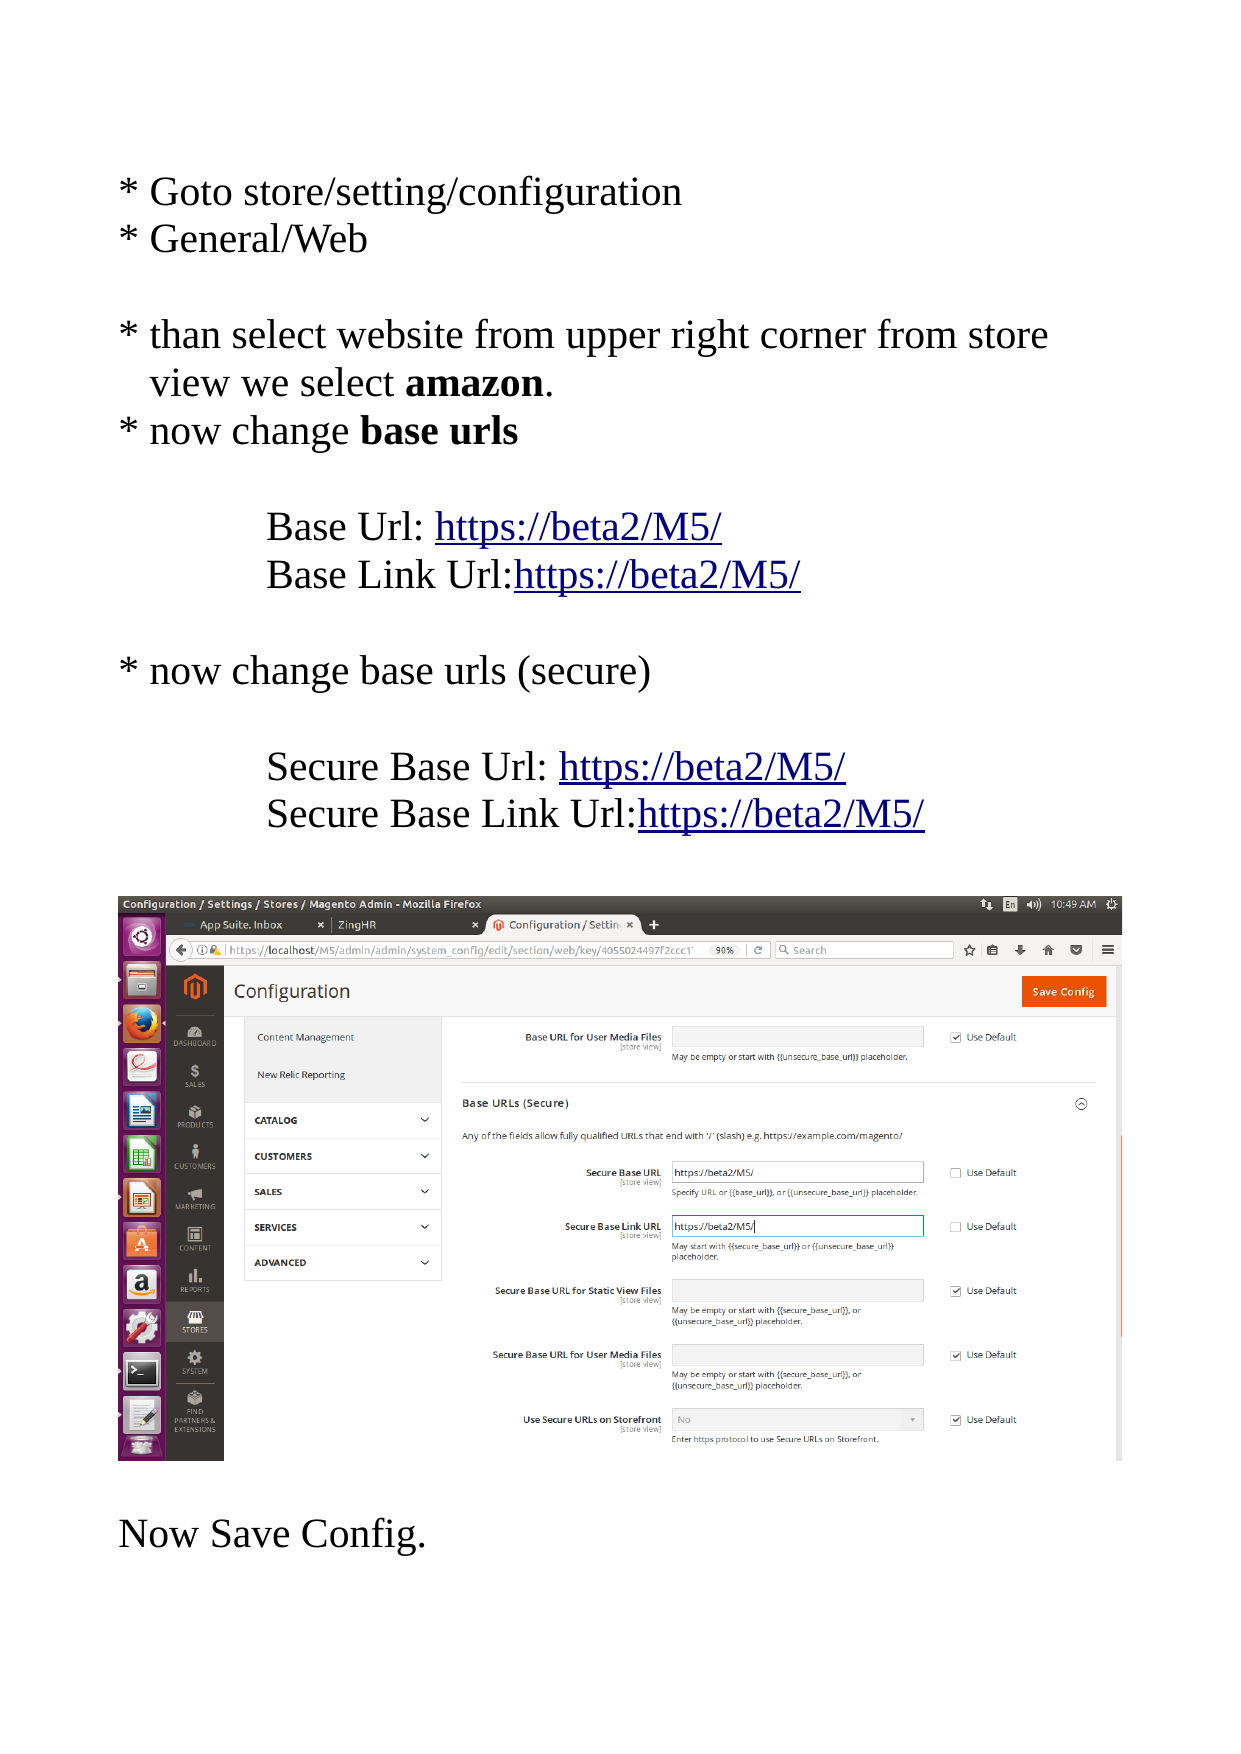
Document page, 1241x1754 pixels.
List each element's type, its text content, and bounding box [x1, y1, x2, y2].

text Secure Base Url: https://beta2/M5/ [118, 741, 1122, 789]
text Base Link Url:https://beta2/M5/ [118, 549, 1122, 597]
text * now change base urls (secure) [118, 645, 1122, 693]
picture [118, 896, 1123, 1461]
text * General/Web [118, 214, 1122, 262]
text * Goto store/setting/configuration [118, 166, 1122, 214]
text Base Url: https://beta2/M5/ [118, 501, 1122, 549]
text * now change base urls [118, 406, 1122, 453]
text Now Save Config. [118, 1508, 1122, 1556]
text Secure Base Link Url:https://beta2/M5/ [118, 789, 1122, 837]
text view we select amazon. [118, 358, 1122, 406]
text * than select website from upper right corner from store [118, 310, 1122, 358]
